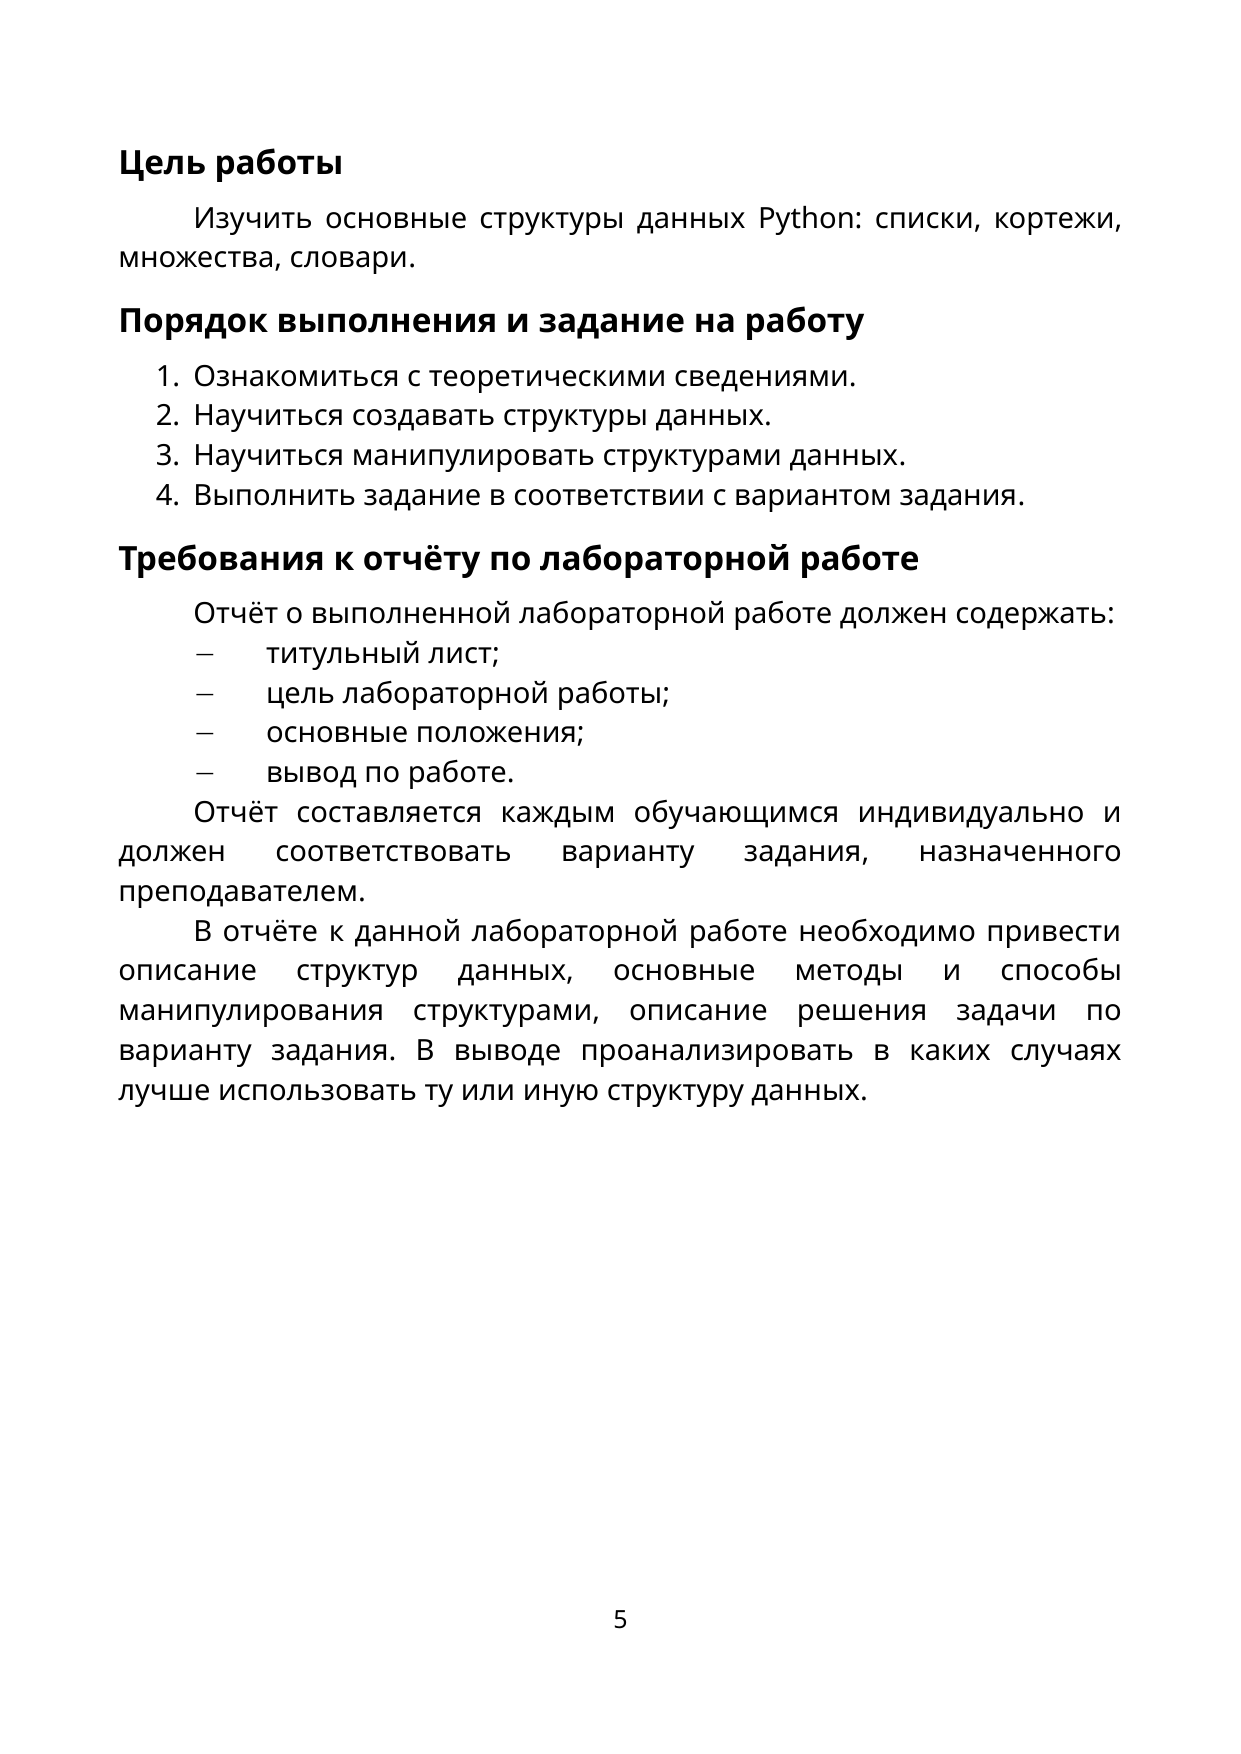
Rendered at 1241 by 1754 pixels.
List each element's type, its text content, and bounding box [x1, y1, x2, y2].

list Выполнить задание в соответствии с вариантом задания. [156, 474, 1122, 514]
list Ознакомиться с теоретическими сведениями. [156, 355, 1122, 395]
list основные положения; [118, 712, 1122, 751]
text В отчёте к данной лабораторной работе необходимо привести описание структур данных, основные методы и способы манипулирования структурами, описание решения задачи по варианту задания. В выводе проанализировать в каких случаях лучше использовать ту или иную структуру данных. [118, 910, 1122, 1108]
list цель лабораторной работы; [118, 672, 1122, 712]
list Научиться манипулировать структурами данных. [156, 434, 1122, 474]
text Изучить основные структуры данных Python: списки, кортежи, множества, словари. [118, 197, 1122, 276]
text Отчёт о выполненной лабораторной работе должен содержать: [118, 592, 1122, 632]
list Научиться создавать структуры данных. [156, 395, 1122, 434]
list титульный лист; [118, 632, 1122, 672]
subtitle Порядок выполнения и задание на работу [118, 297, 1122, 342]
subtitle Требования к отчёту по лабораторной работе [118, 534, 1122, 580]
list вывод по работе. [118, 751, 1122, 791]
text Отчёт составляется каждым обучающимся индивидуально и должен соответствовать варианту задания, назначенного преподавателем. [118, 791, 1122, 910]
subtitle Цель работы [118, 139, 1122, 184]
